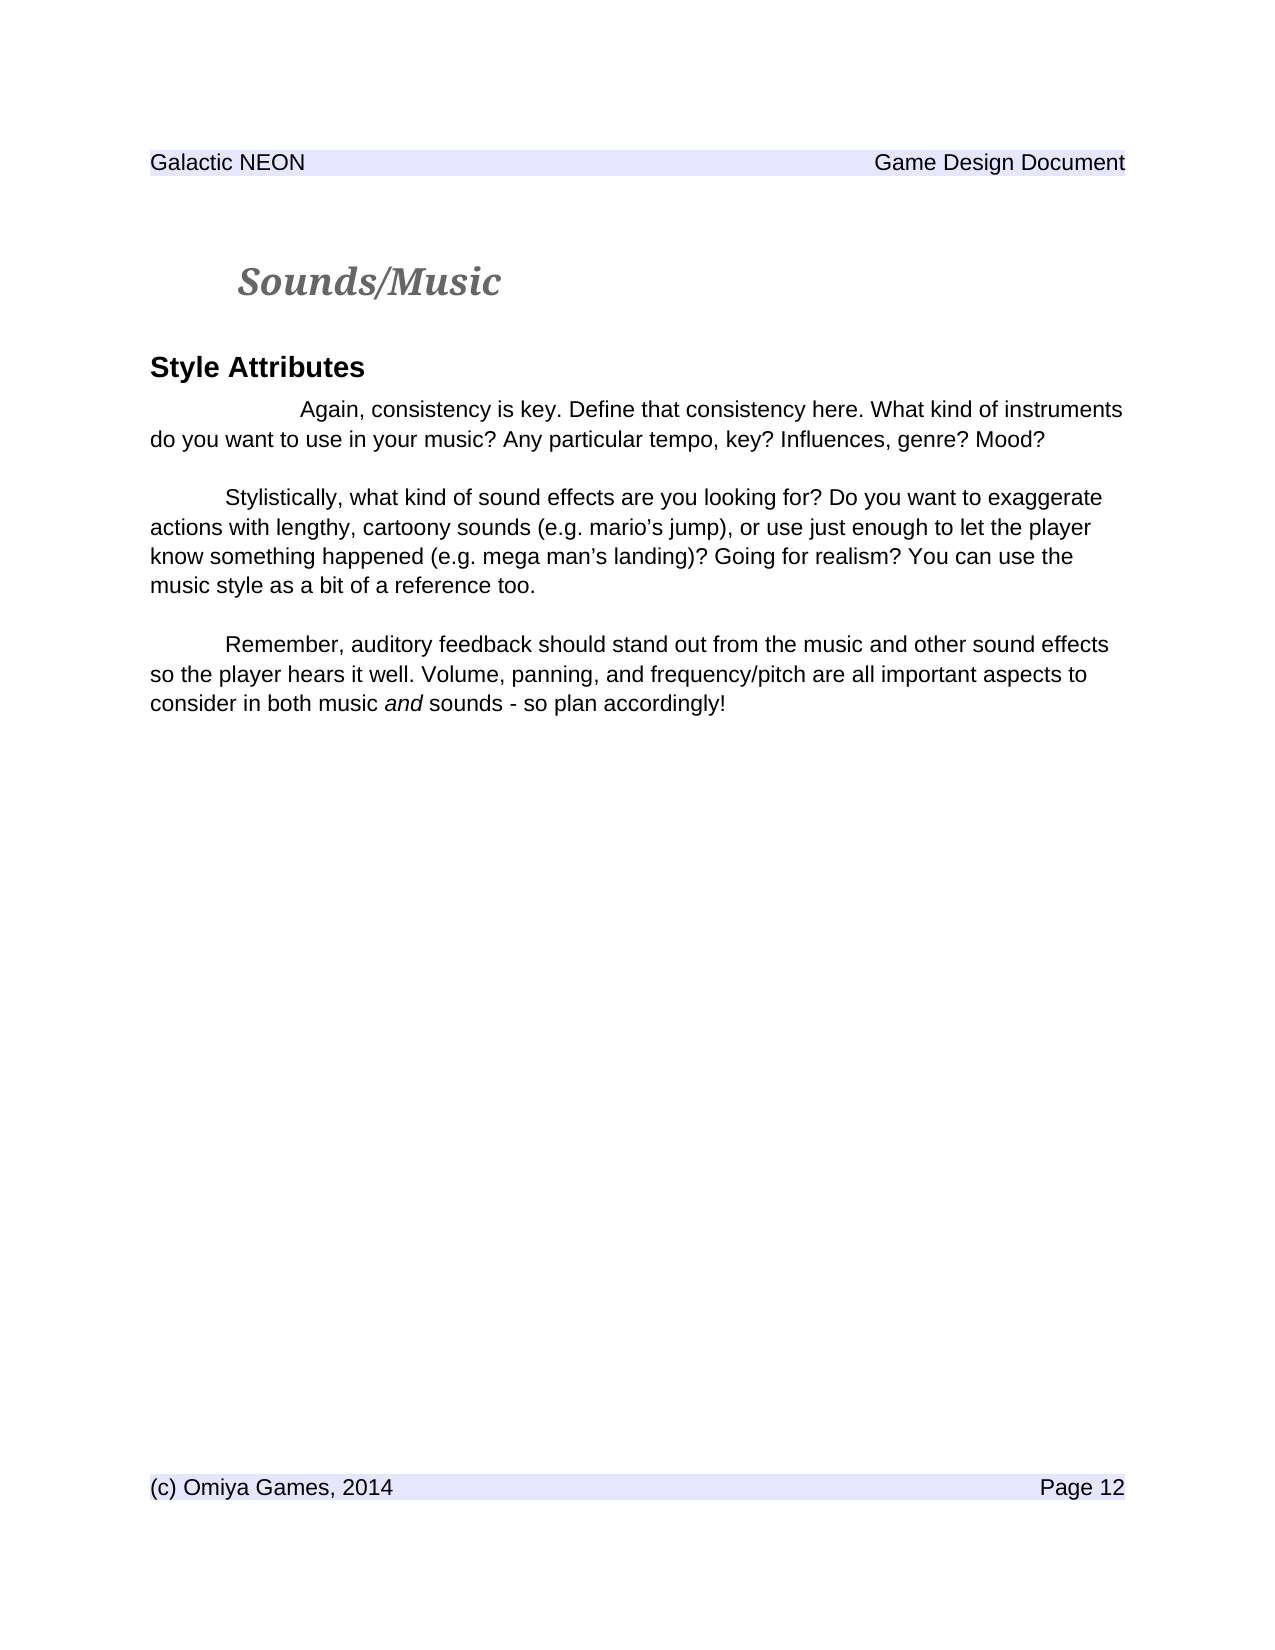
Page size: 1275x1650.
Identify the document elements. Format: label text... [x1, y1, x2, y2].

text Stylistically, what kind of sound effects are you looking for? Do you want to exaggerate actions with lengthy, cartoony sounds (e.g. mario’s jump), or use just enough to let the player know something happened (e.g. mega man’s landing)? Going for realism? You can use the music style as a bit of a reference too. Remember, auditory feedback should stand out from the music and other sound effects so the player hears it well. Volume, panning, and frequency/pitch are all important aspects to consider in both music and sounds - so plan accordingly! [150, 485, 1125, 716]
subtitle Sounds/Music [150, 255, 1125, 306]
text Again, consistency is key. Define that consistency here. What kind of instruments do you want to use in your music? Any particular tempo, key? Influences, genre? Mood? [150, 397, 1125, 452]
subtitle Style Attributes [150, 351, 1125, 384]
